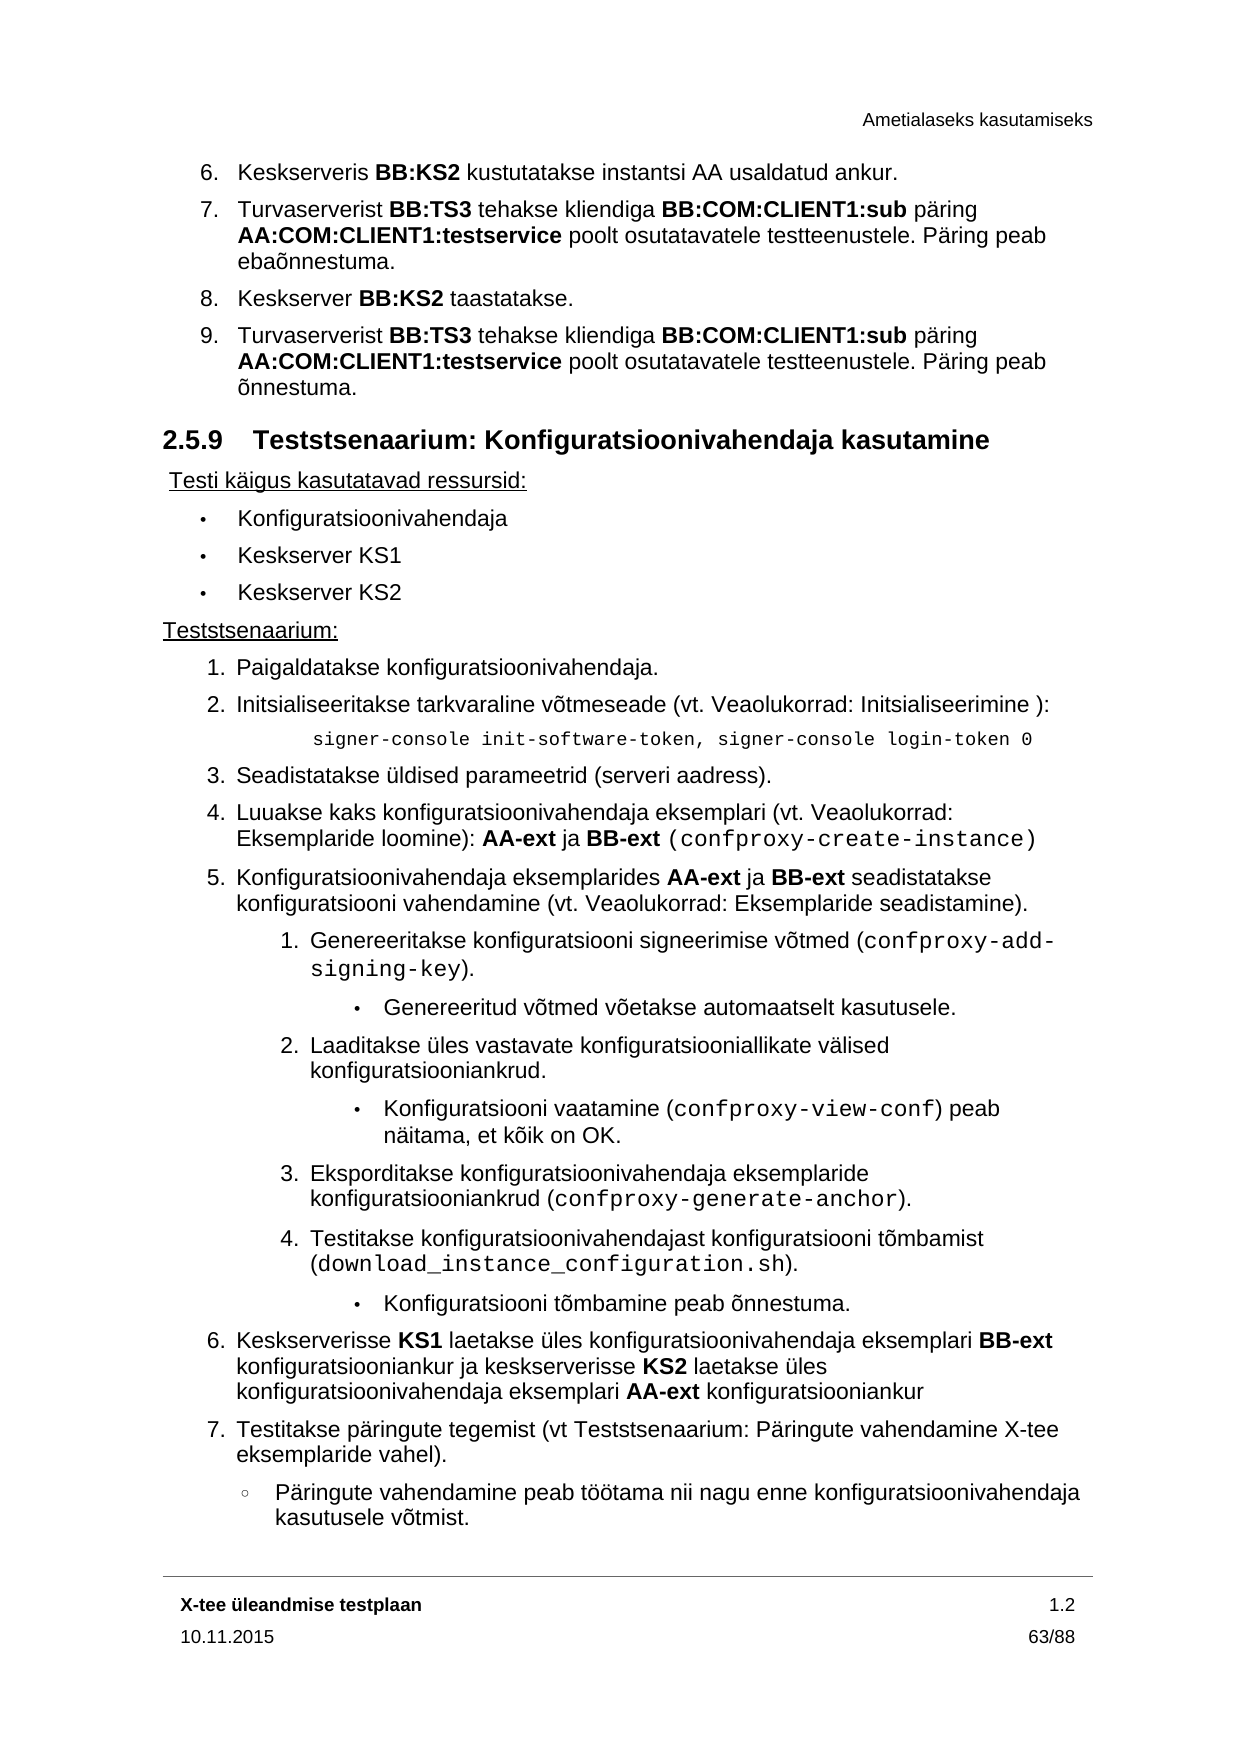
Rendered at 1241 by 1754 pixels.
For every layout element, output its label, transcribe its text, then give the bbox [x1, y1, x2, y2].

list Päringute vahendamine peab töötama nii nagu enne konfiguratsioonivahendaja kasutusele võtmist. [237, 1479, 1093, 1531]
list Keskserveris BB:KS2 kustutatakse instantsi AA usaldatud ankur. [200, 160, 1093, 185]
list Keskserver KS1 [200, 543, 1093, 568]
text signer-console init-software-token, signer-console login-token 0 [312, 729, 1093, 751]
subtitle Teststsenaarium: Konfiguratsioonivahendaja kasutamine [162, 425, 1093, 455]
list Initsialiseeritakse tarkvaraline võtmeseade (vt. Veaolukorrad: Initsialiseerimine ): [207, 692, 1093, 718]
list Paigaldatakse konfiguratsioonivahendaja. [207, 655, 1093, 680]
list Genereeritud võtmed võetakse automaatselt kasutusele. [354, 995, 1093, 1021]
list Luuakse kaks konfiguratsioonivahendaja eksemplari (vt. Veaolukorrad: Eksemplaride loomine): AA-ext ja BB-ext (confproxy-create-instance) [207, 800, 1093, 853]
list Turvaserverist BB:TS3 tehakse kliendiga BB:COM:CLIENT1:sub päring AA:COM:CLIENT1:testservice poolt osutatavatele testteenustele. Päring peab ebaõnnestuma. [200, 197, 1093, 274]
list Keskserverisse KS1 laetakse üles konfiguratsioonivahendaja eksemplari BB-ext konfiguratsiooniankur ja keskserverisse KS2 laetakse üles konfiguratsioonivahendaja eksemplari AA-ext konfiguratsiooniankur [207, 1328, 1093, 1405]
list Konfiguratsioonivahendaja [200, 505, 1093, 531]
list Konfiguratsiooni tõmbamine peab õnnestuma. [354, 1290, 1093, 1316]
text Teststsenaarium: [162, 617, 1093, 643]
list Konfiguratsioonivahendaja eksemplarides AA-ext ja BB-ext seadistatakse konfiguratsiooni vahendamine (vt. Veaolukorrad: Eksemplaride seadistamine). [207, 865, 1093, 916]
list Laaditakse üles vastavate konfiguratsiooniallikate välised konfiguratsiooniankrud. [280, 1032, 1093, 1084]
list Keskserver KS2 [200, 580, 1093, 606]
list Seadistatakse üldised parameetrid (serveri aadress). [207, 763, 1093, 788]
list Genereeritakse konfiguratsiooni signeerimise võtmed (confproxy-add-signing-key). [280, 928, 1093, 983]
list Konfiguratsiooni vaatamine (confproxy-view-conf) peab näitama, et kõik on OK. [354, 1095, 1093, 1149]
list Testitakse päringute tegemist (vt Teststsenaarium: Päringute vahendamine X-tee eksemplaride vahel). [207, 1416, 1093, 1468]
list Testitakse konfiguratsioonivahendajast konfiguratsiooni tõmbamist (download_instance_configuration.sh). [280, 1225, 1093, 1279]
list Eksporditakse konfiguratsioonivahendaja eksemplaride konfiguratsiooniankrud (confproxy-generate-anchor). [280, 1160, 1093, 1214]
list Keskserver BB:KS2 taastatakse. [200, 286, 1093, 311]
list Turvaserverist BB:TS3 tehakse kliendiga BB:COM:CLIENT1:sub päring AA:COM:CLIENT1:testservice poolt osutatavatele testteenustele. Päring peab õnnestuma. [200, 323, 1093, 400]
text Testi käigus kasutatavad ressursid: [162, 468, 1093, 493]
